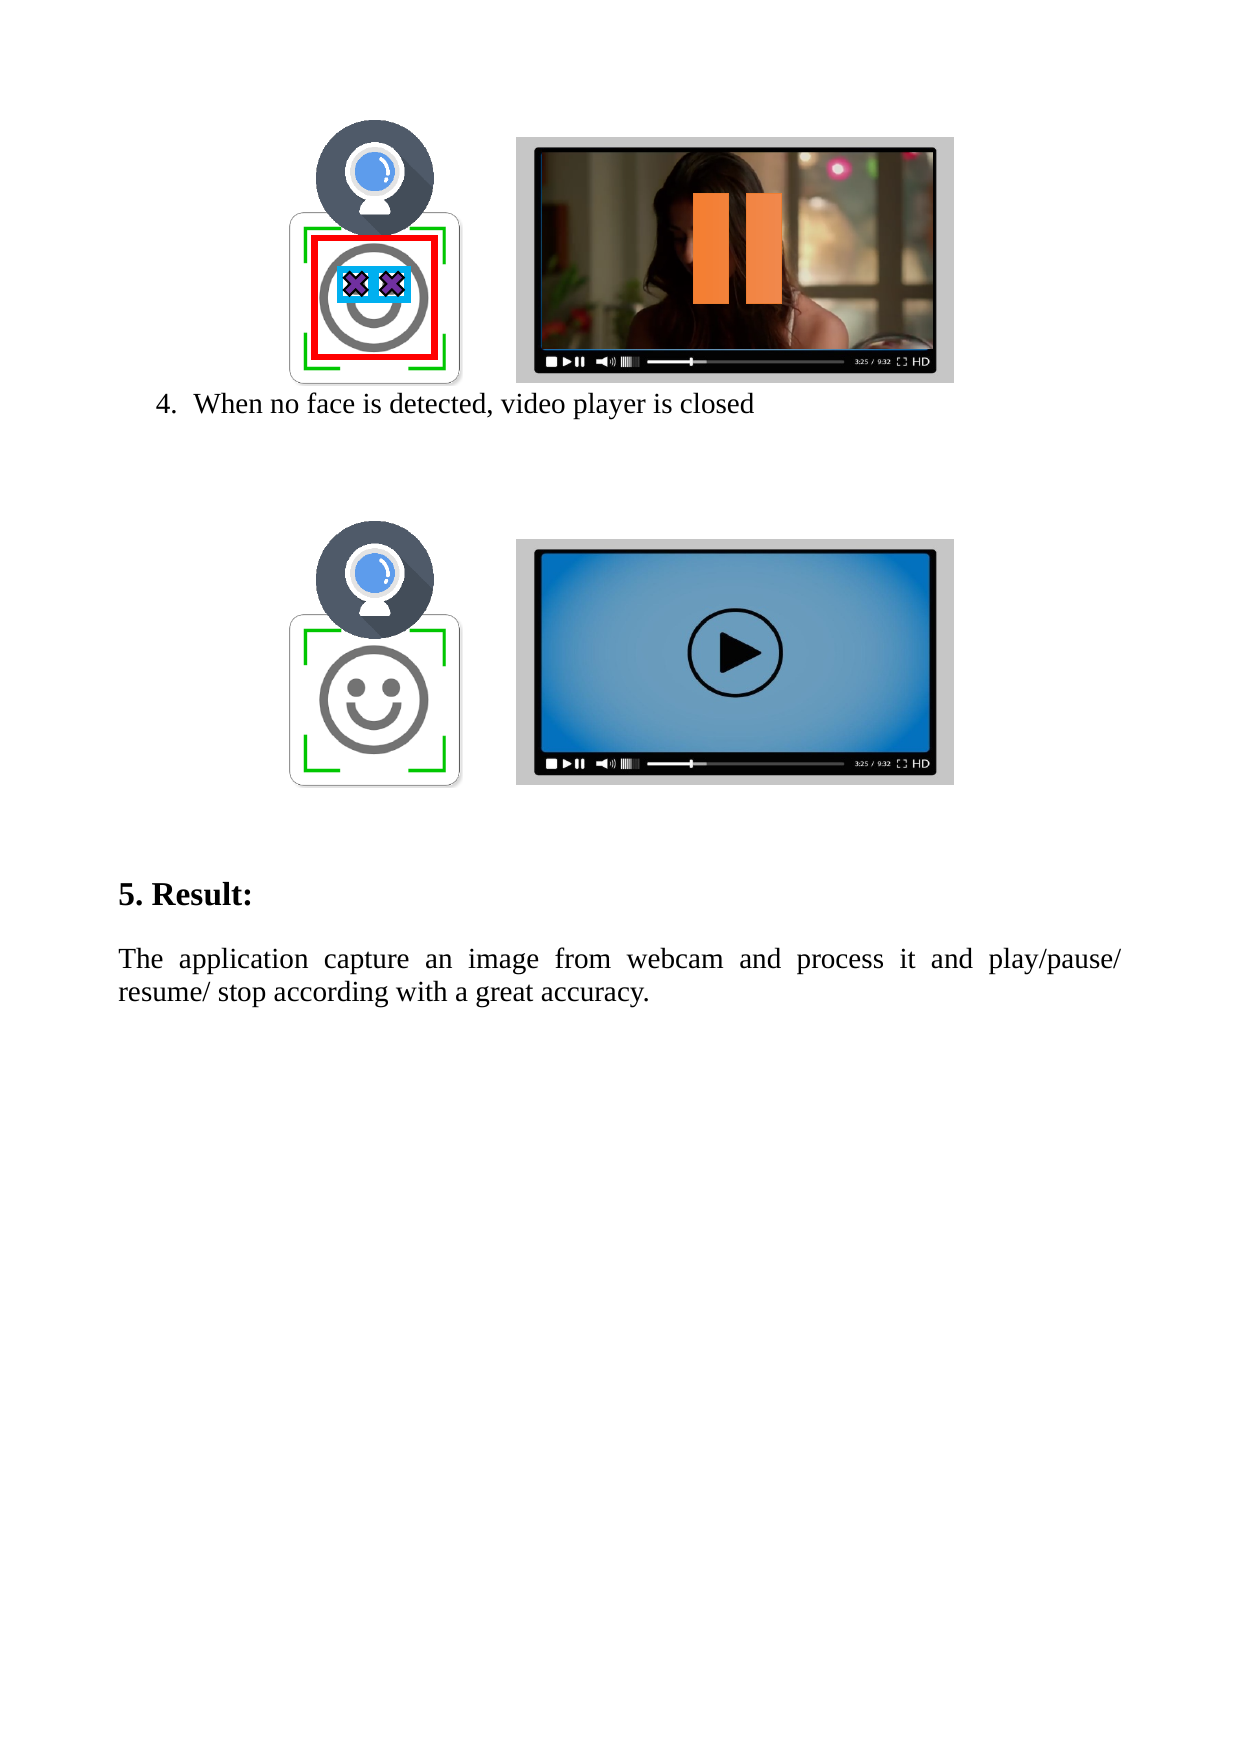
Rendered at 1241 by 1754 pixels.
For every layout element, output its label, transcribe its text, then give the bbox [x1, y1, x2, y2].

text 5. Result: [118, 874, 1122, 912]
picture [286, 519, 463, 788]
picture [516, 137, 954, 383]
picture [286, 118, 463, 386]
text The application capture an image from webcam and process it and play/pause/ resume/ stop according with a great accuracy. [118, 941, 1122, 1008]
picture [516, 539, 954, 785]
list When no face is detected, video player is closed [156, 386, 1122, 419]
